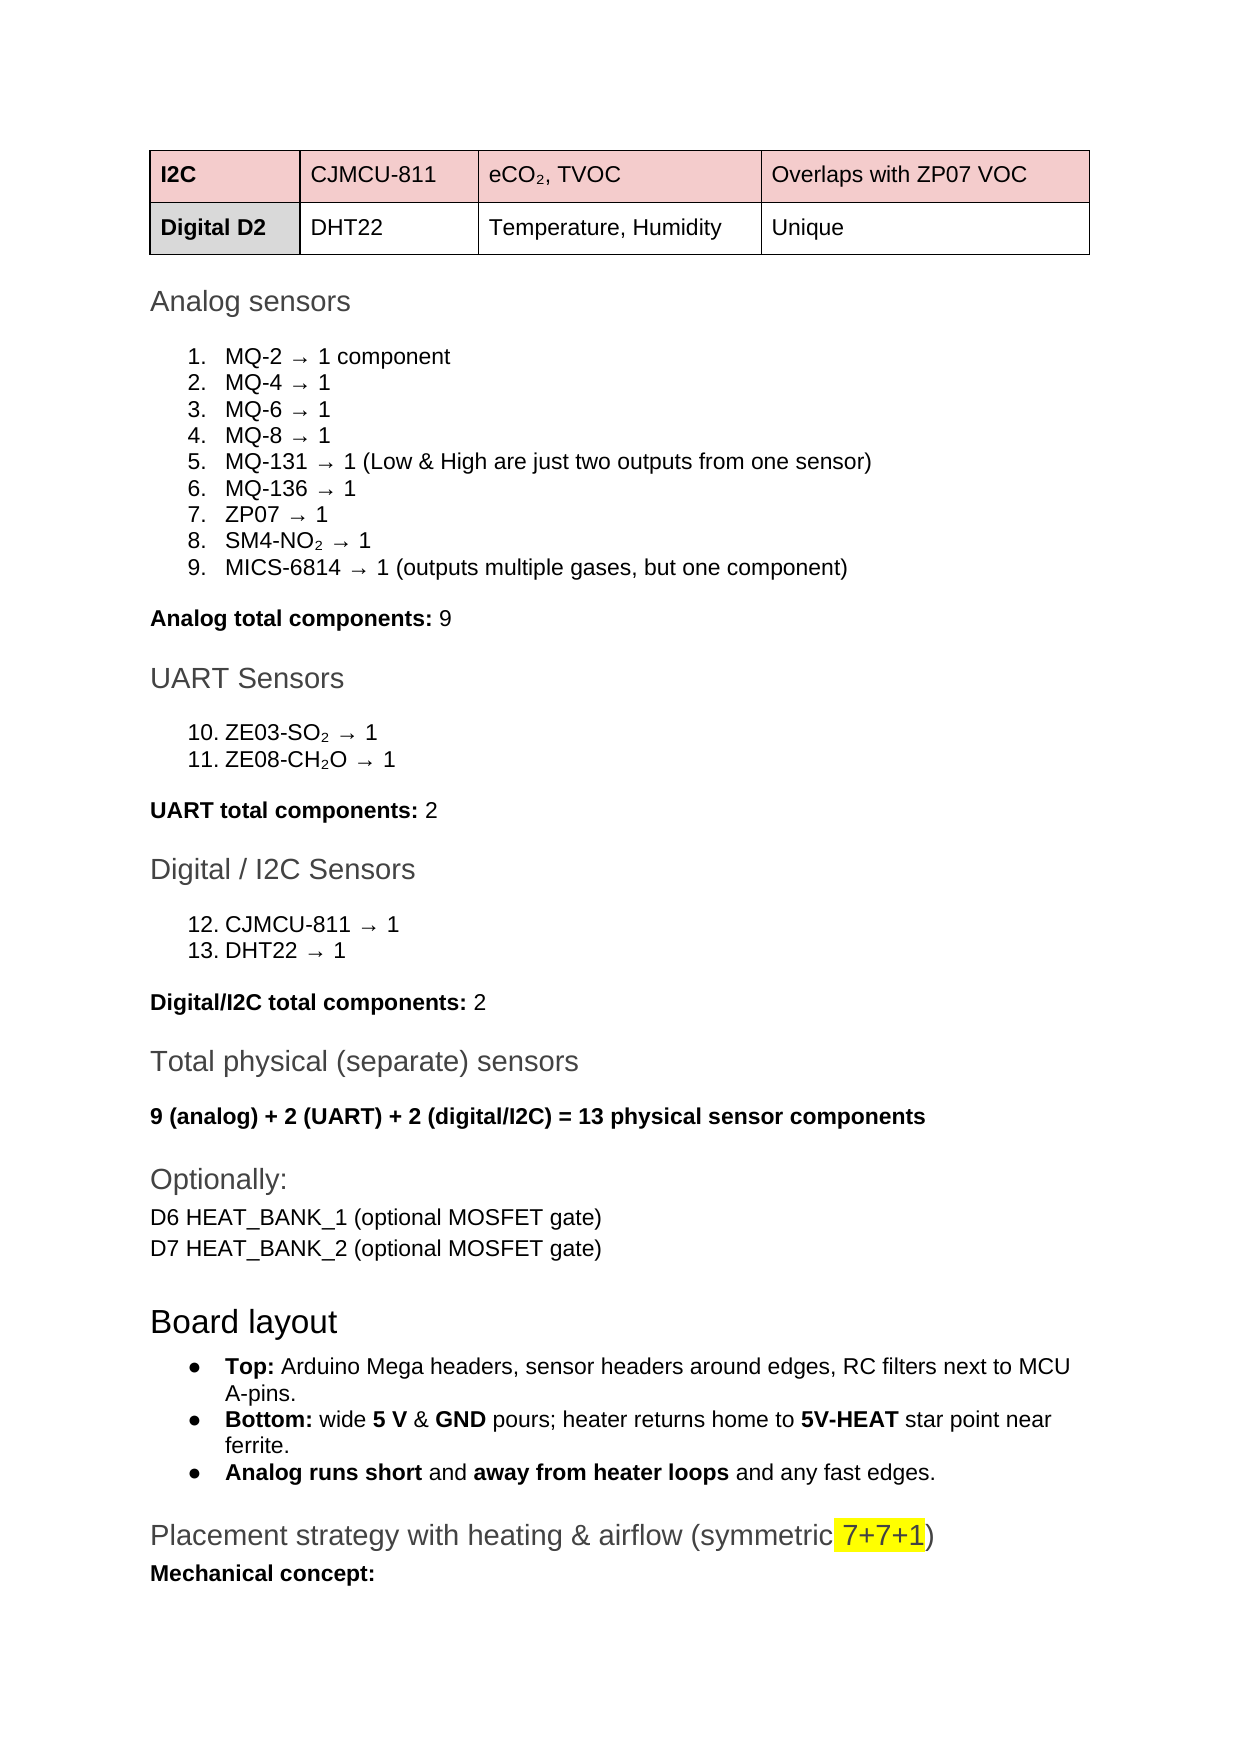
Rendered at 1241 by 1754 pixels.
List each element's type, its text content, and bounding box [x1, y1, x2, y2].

text Digital/I2C total components: 2 [150, 989, 1090, 1015]
text 9 (analog) + 2 (UART) + 2 (digital/I2C) = 13 physical sensor components [150, 1103, 1090, 1129]
list DHT22 → 1 [187, 937, 1090, 964]
list SM4-NO₂ → 1 [187, 527, 1090, 554]
text Mechanical concept: [150, 1560, 1090, 1586]
table_cell Overlaps with ZP07 VOC [762, 151, 1089, 202]
table_cell I2C [151, 151, 299, 202]
list Top: Arduino Mega headers, sensor headers around edges, RC filters next to MCU A-pins. [187, 1353, 1090, 1406]
list MQ-8 → 1 [187, 422, 1090, 448]
list ZP07 → 1 [187, 501, 1090, 527]
list MQ-131 → 1 (Low & High are just two outputs from one sensor) [187, 448, 1090, 475]
list ZE03-SO₂ → 1 [187, 719, 1090, 746]
text UART total components: 2 [150, 797, 1090, 823]
table_cell CJMCU-811 [301, 151, 478, 202]
list MQ-136 → 1 [187, 475, 1090, 501]
table_cell Digital D2 [151, 203, 299, 254]
subtitle Digital / I2C Sensors [150, 852, 1090, 886]
list Analog runs short and away from heater loops and any fast edges. [187, 1458, 1090, 1485]
table_cell eCO₂, TVOC [479, 151, 761, 202]
subtitle Board layout [150, 1302, 1090, 1341]
list MICS-6814 → 1 (outputs multiple gases, but one component) [187, 554, 1090, 580]
list MQ-2 → 1 component [187, 343, 1090, 369]
subtitle Total physical (separate) sensors [150, 1044, 1090, 1078]
list Bottom: wide 5 V & GND pours; heater returns home to 5V-HEAT star point near ferrite. [187, 1406, 1090, 1458]
subtitle Analog sensors [150, 284, 1090, 318]
subtitle UART Sensors [150, 661, 1090, 694]
list CJMCU-811 → 1 [187, 911, 1090, 937]
table_cell Unique [762, 203, 1089, 254]
table_cell DHT22 [301, 203, 478, 254]
list ZE08-CH₂O → 1 [187, 746, 1090, 772]
subtitle Placement strategy with heating & airflow (symmetric 7+7+1) [150, 1518, 1090, 1552]
text D6 HEAT_BANK_1 (optional MOSFET gate) D7 HEAT_BANK_2 (optional MOSFET gate) [150, 1204, 1090, 1261]
text Analog total components: 9 [150, 605, 1090, 631]
list MQ-4 → 1 [187, 369, 1090, 396]
list MQ-6 → 1 [187, 396, 1090, 422]
subtitle Optionally: [150, 1162, 1090, 1196]
table_cell Temperature, Humidity [479, 203, 761, 254]
